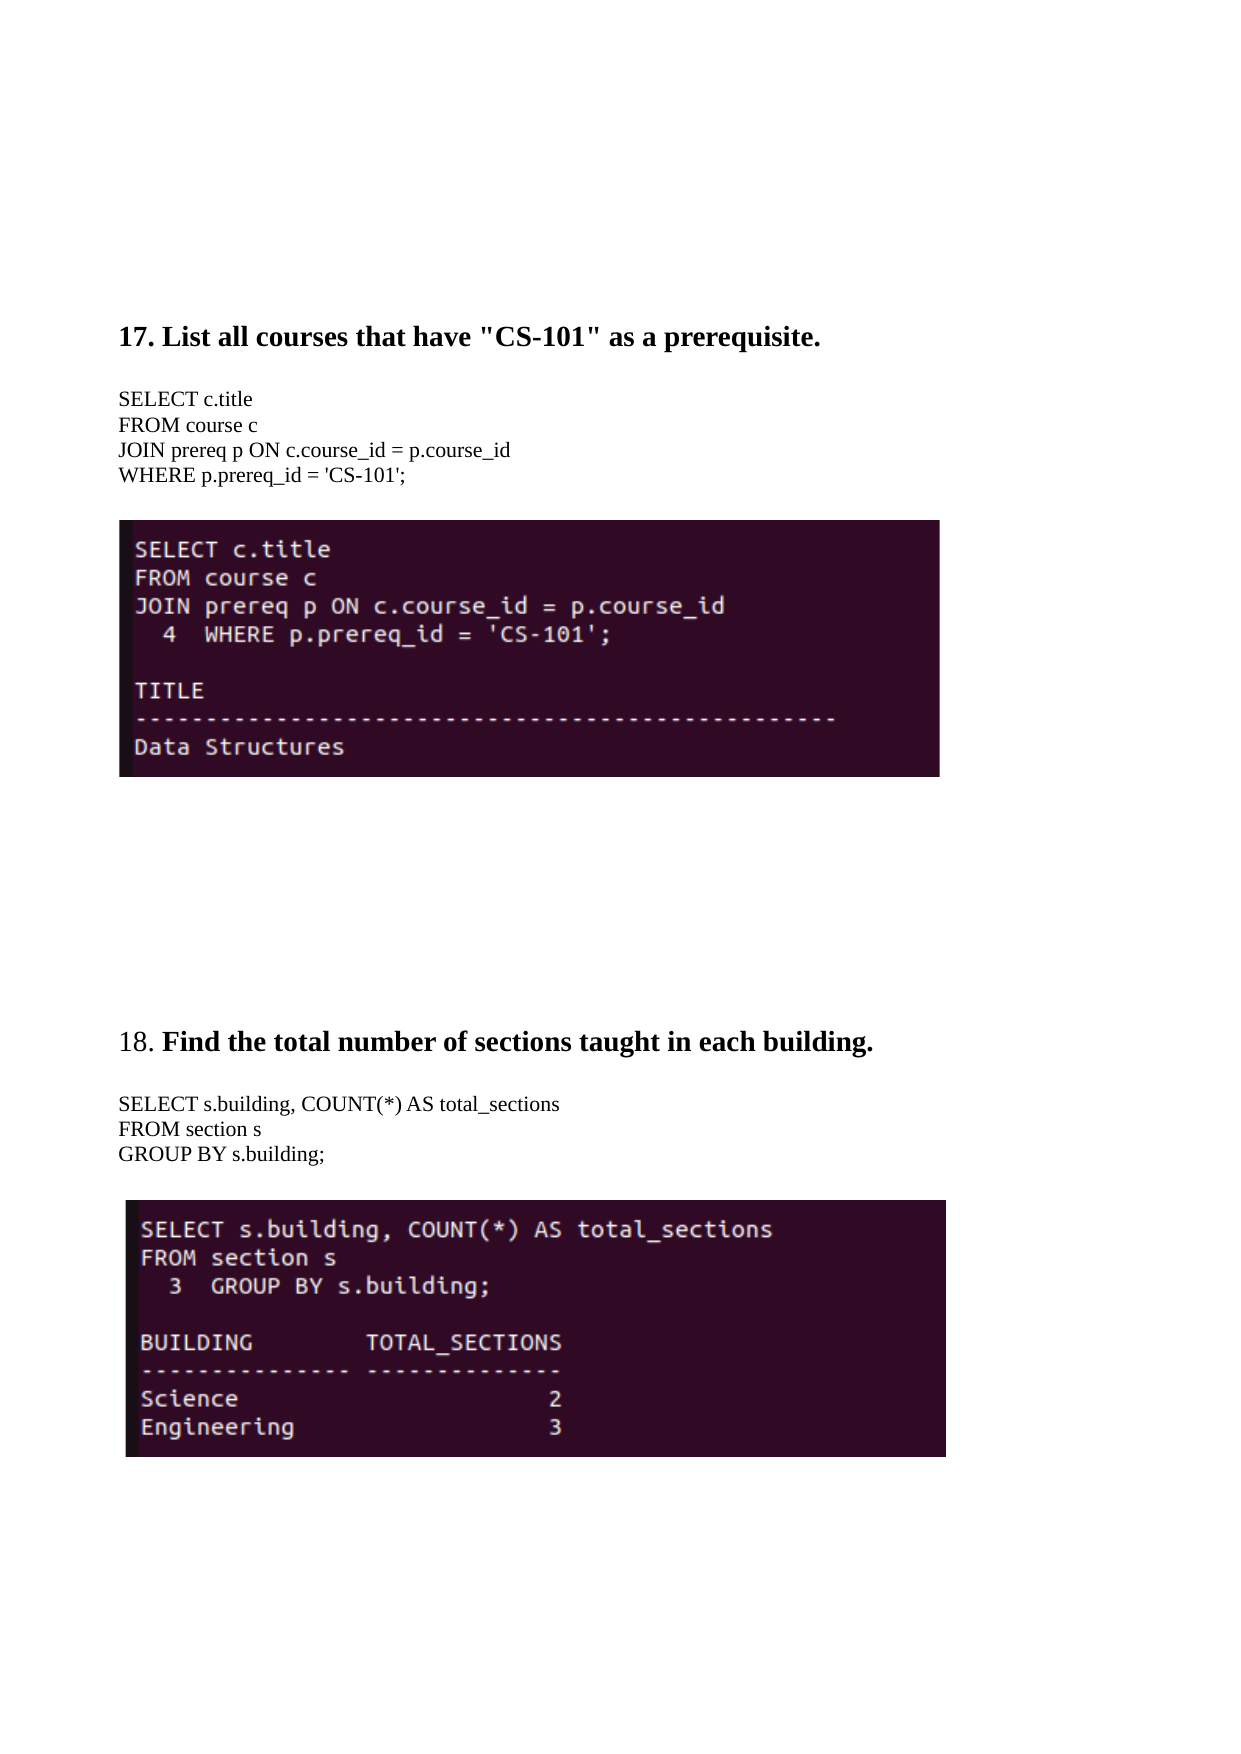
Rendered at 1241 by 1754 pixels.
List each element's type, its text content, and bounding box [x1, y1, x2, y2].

text FROM section s [118, 1116, 1122, 1141]
text SELECT s.building, COUNT(*) AS total_sections [118, 1091, 1122, 1116]
text WHERE p.prereq_id = 'CS-101'; [118, 462, 1122, 487]
text FROM course c [118, 412, 1122, 437]
text 17. List all courses that have "CS-101" as a prerequisite. [118, 319, 1122, 353]
text 18. Find the total number of sections taught in each building. [118, 1024, 1122, 1057]
text SELECT c.title [118, 386, 1122, 412]
text GROUP BY s.building; [118, 1141, 1122, 1167]
text JOIN prereq p ON c.course_id = p.course_id [118, 437, 1122, 462]
picture [125, 1200, 946, 1457]
picture [119, 520, 940, 777]
